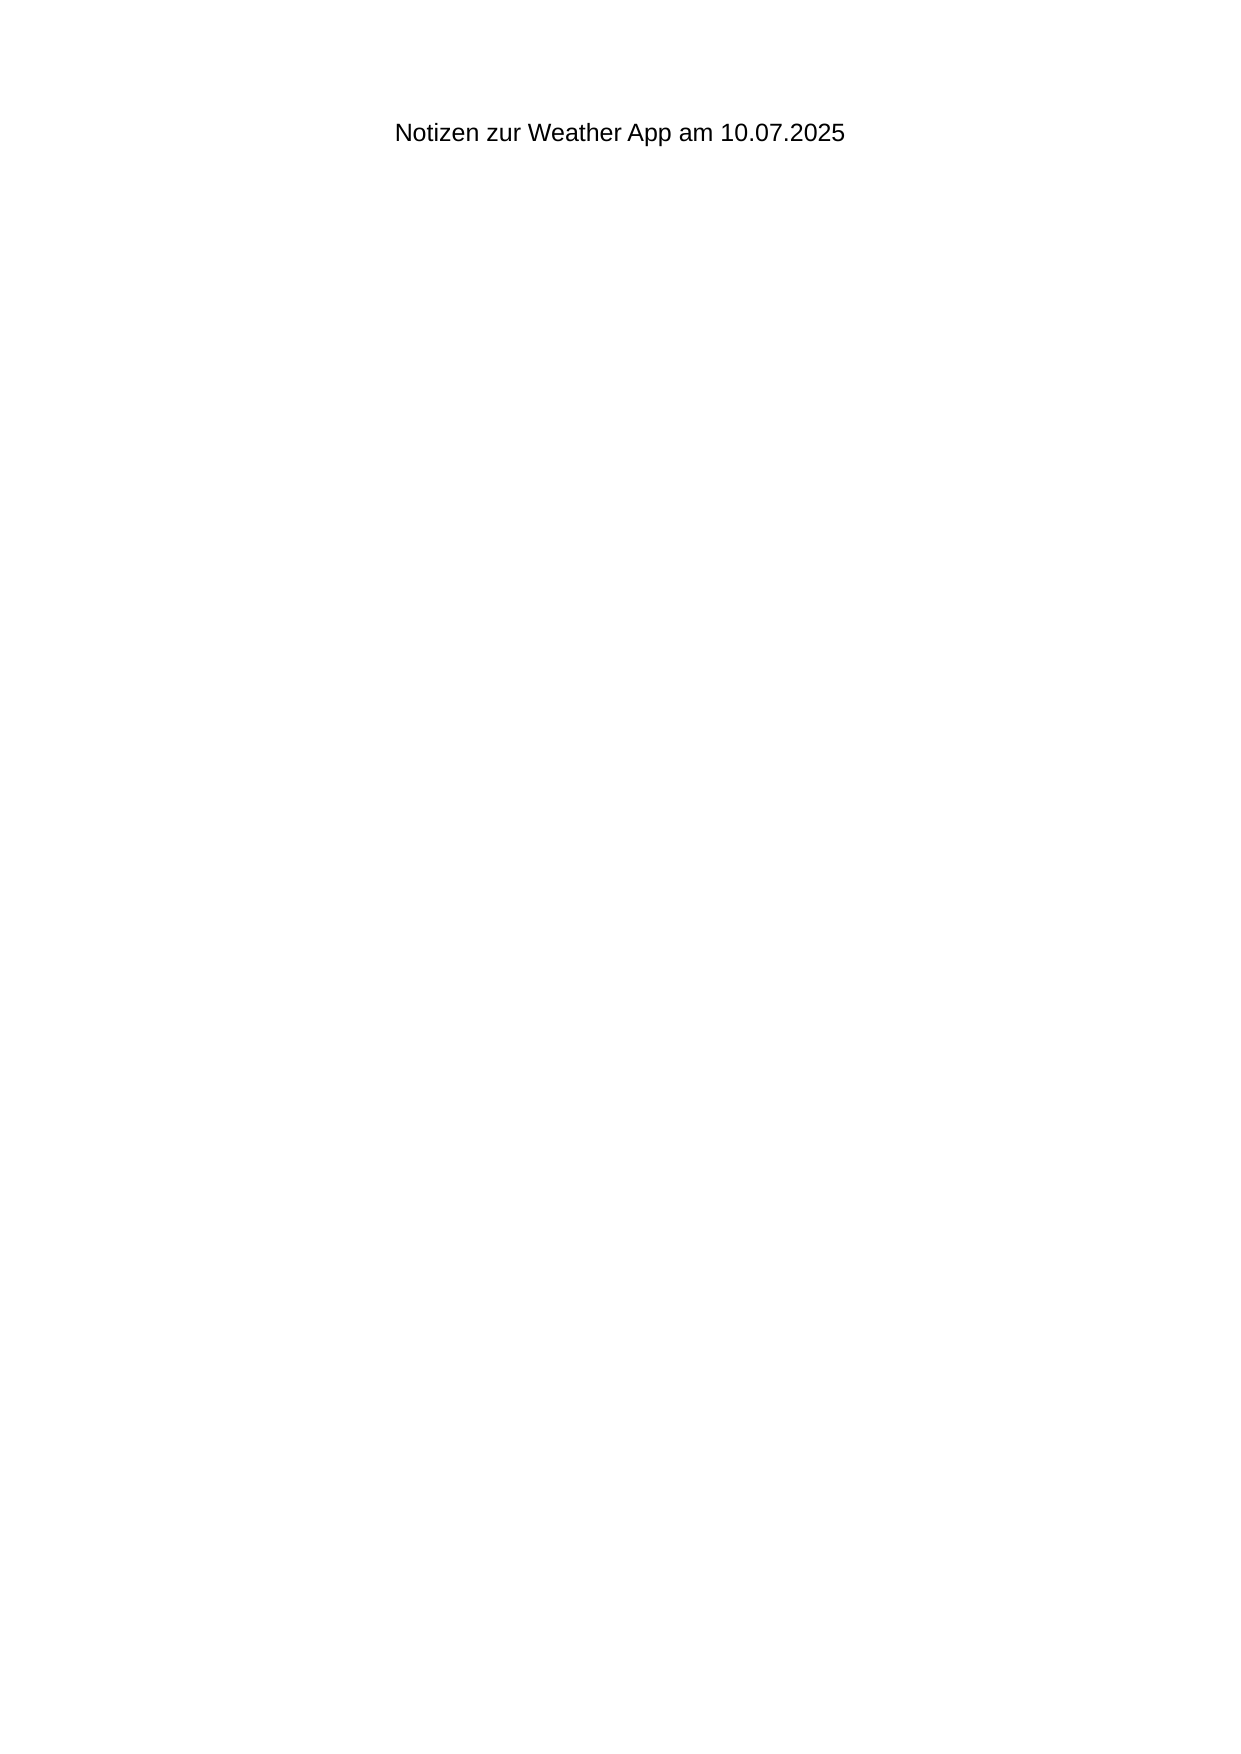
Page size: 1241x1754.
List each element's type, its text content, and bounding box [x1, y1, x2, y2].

text Notizen zur Weather App am 10.07.2025 [118, 118, 1122, 147]
